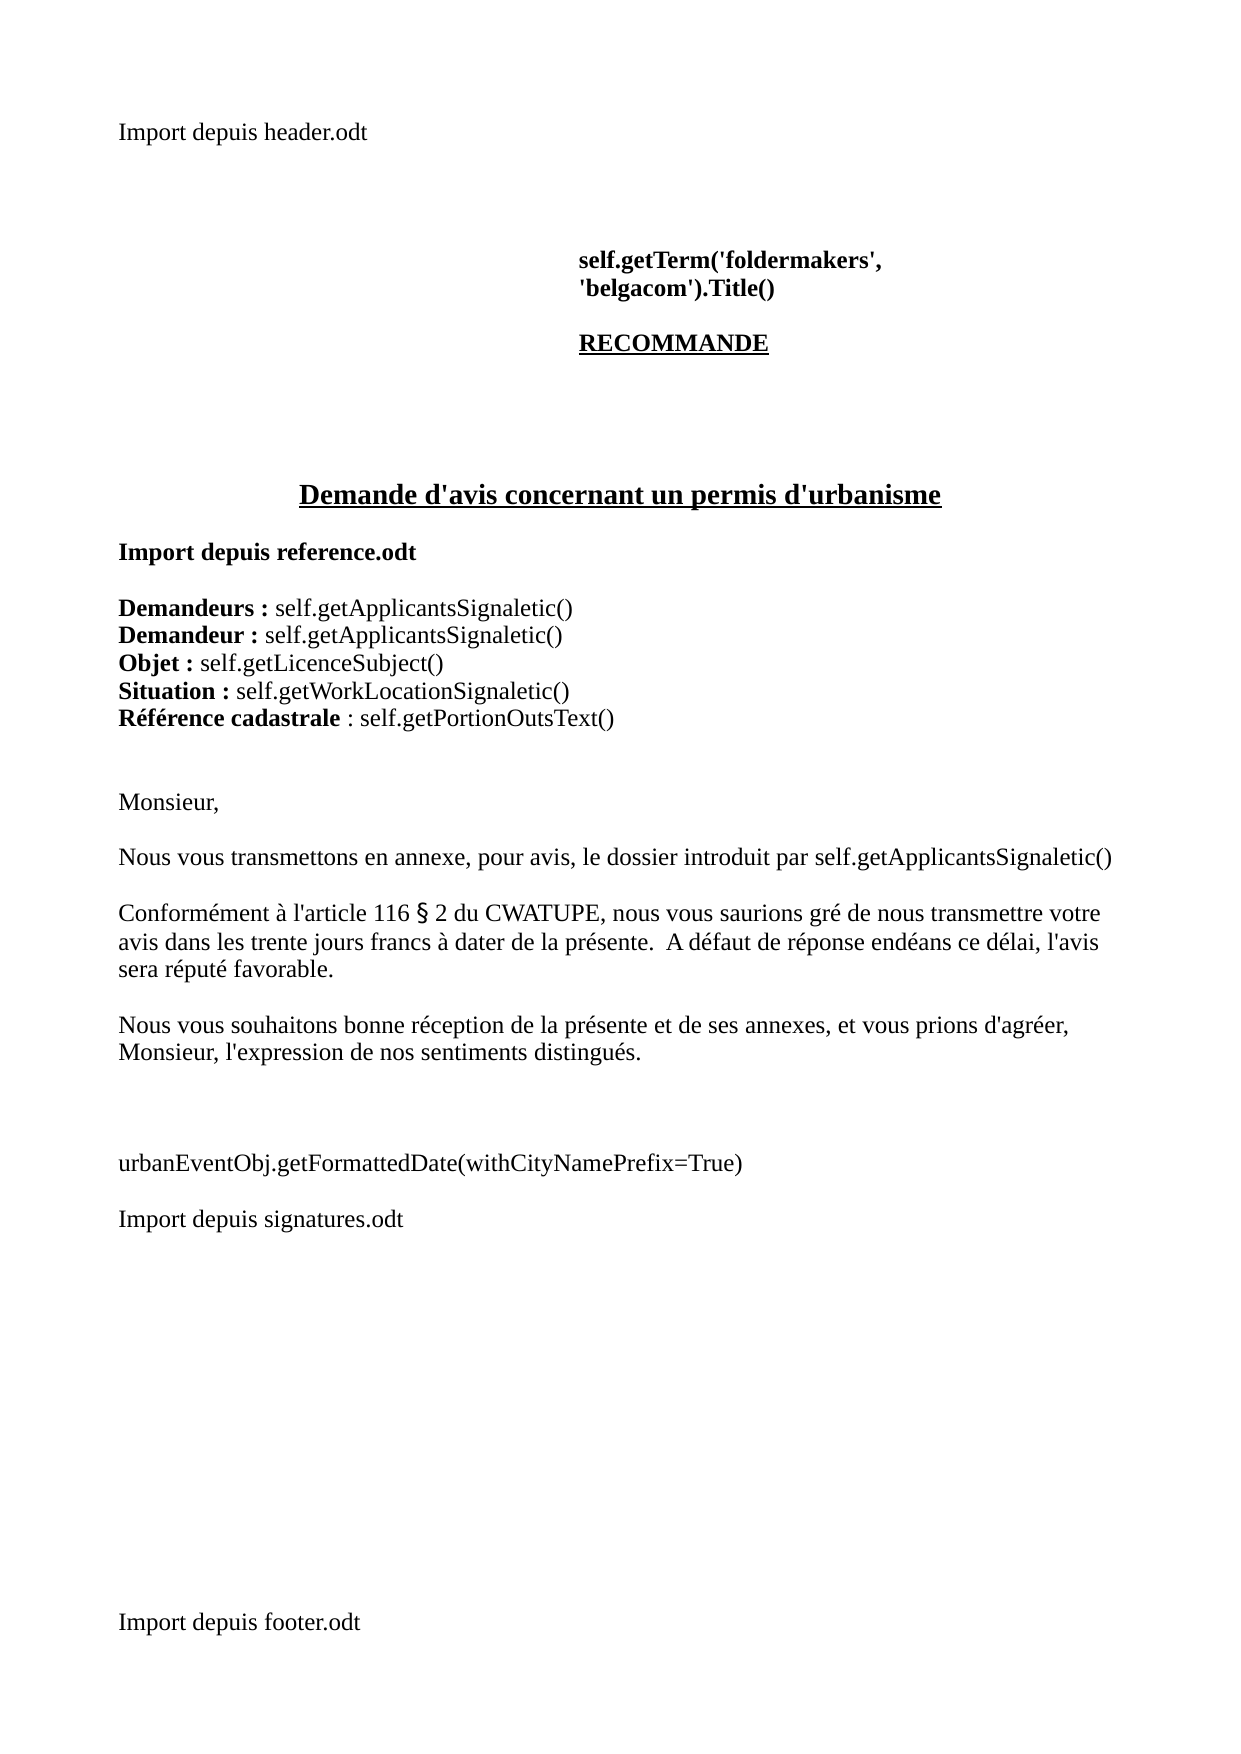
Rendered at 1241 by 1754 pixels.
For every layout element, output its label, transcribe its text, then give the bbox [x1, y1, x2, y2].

text Monsieur, [118, 788, 1122, 815]
text Nous vous transmettons en annexe, pour avis, le dossier introduit par self.getApplicantsSignaletic() [118, 843, 1122, 871]
text Objet : self.getLicenceSubject() [118, 649, 1122, 677]
text Nous vous souhaitons bonne réception de la présente et de ses annexes, et vous prions d'agréer, Monsieur, l'expression de nos sentiments distingués. [118, 1011, 1122, 1066]
text Conformément à l'article 116 § 2 du CWATUPE, nous vous saurions gré de nous transmettre votre avis dans les trente jours francs à dater de la présente. A défaut de réponse endéans ce délai, l'avis sera réputé favorable. [118, 898, 1122, 983]
text Import depuis reference.odt [118, 538, 1122, 566]
text Import depuis signatures.odt [118, 1205, 1122, 1232]
text Demandeur : self.getApplicantsSignaletic() [118, 621, 1122, 649]
text Import depuis header.odt [118, 118, 539, 146]
text RECOMMANDE [579, 329, 1029, 357]
text Référence cadastrale : self.getPortionOutsText() [118, 704, 1122, 732]
title Demande d'avis concernant un permis d'urbanisme [118, 478, 1122, 511]
text urbanEventObj.getFormattedDate(withCityNamePrefix=True) [118, 1149, 1122, 1177]
text self.getTerm('foldermakers', 'belgacom').Title() [579, 246, 1029, 302]
text Situation : self.getWorkLocationSignaletic() [118, 677, 1122, 704]
text Demandeurs : self.getApplicantsSignaletic() [118, 594, 1122, 621]
